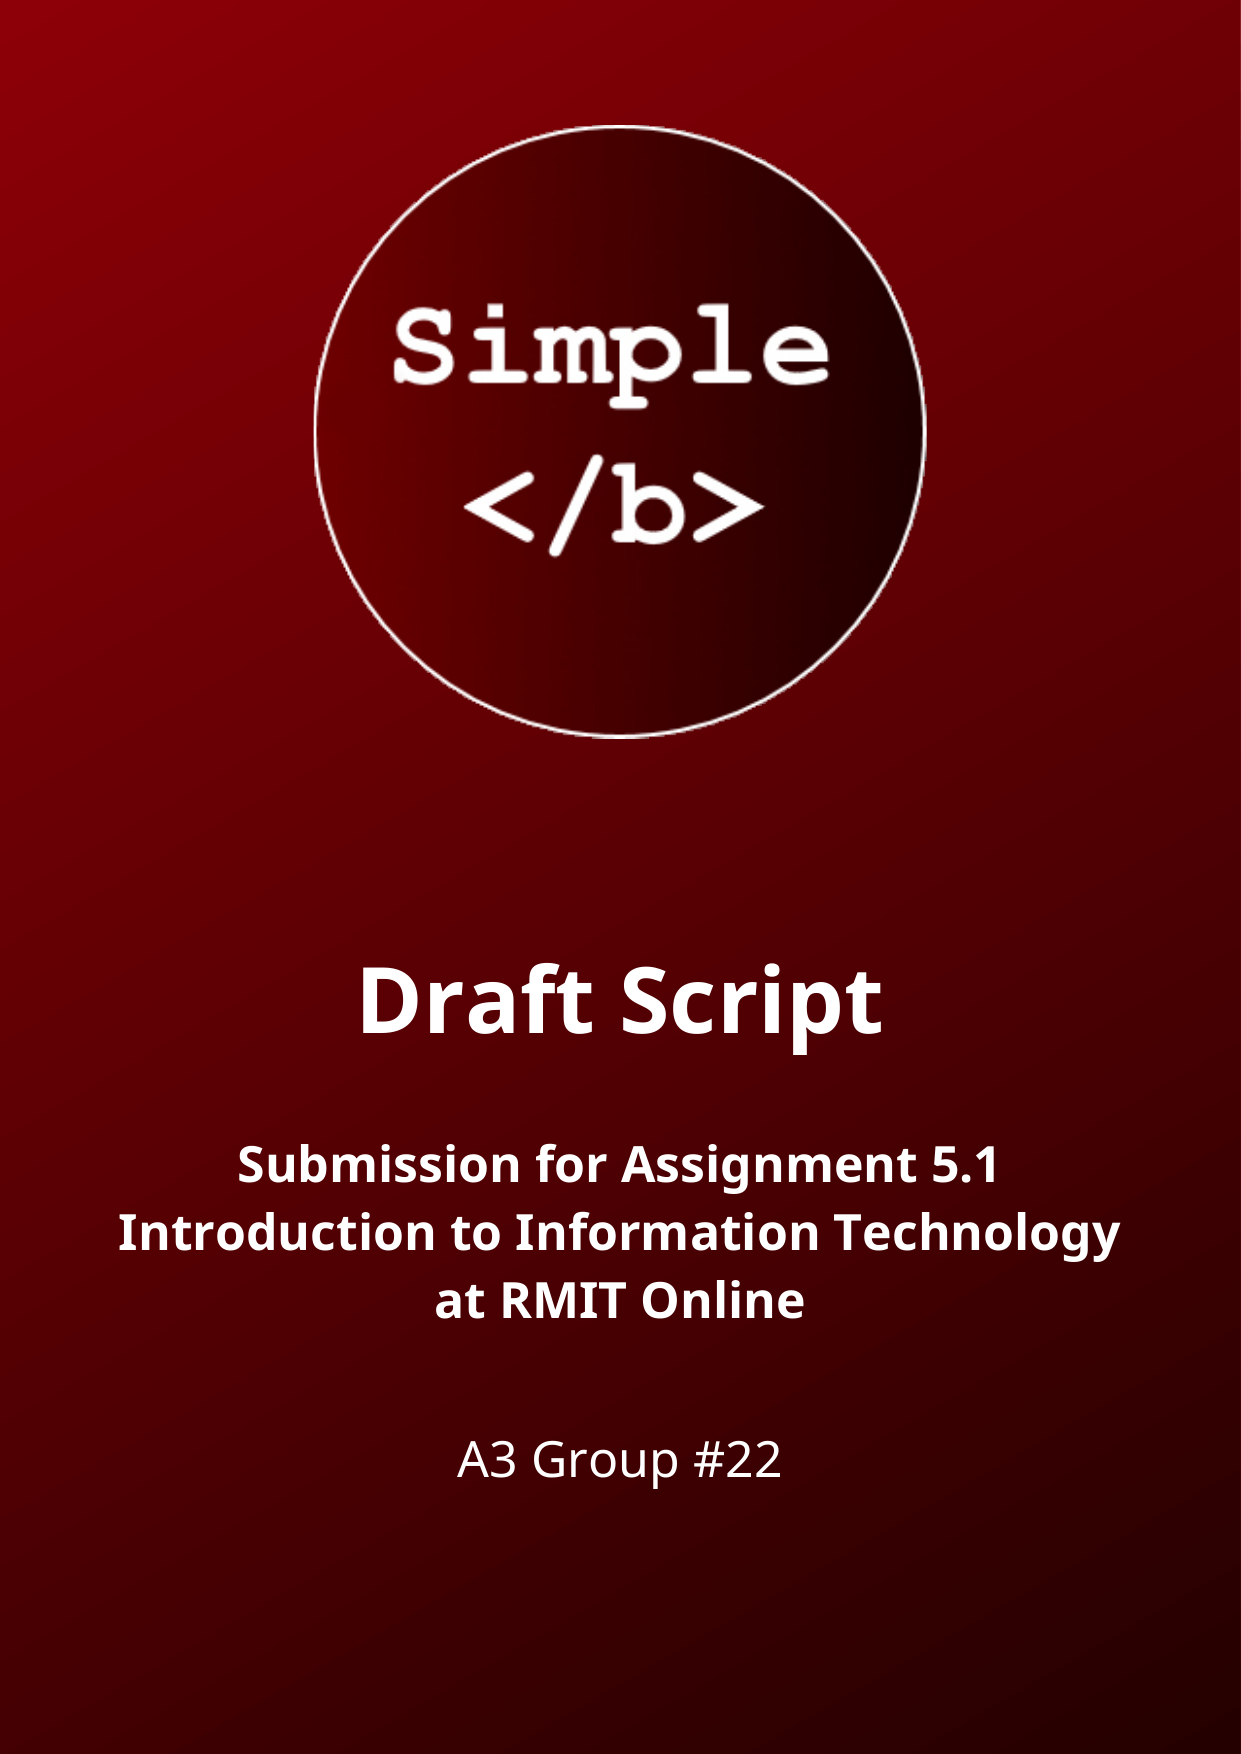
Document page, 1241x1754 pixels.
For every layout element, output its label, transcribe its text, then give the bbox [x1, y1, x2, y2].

text A3 Group #22 [118, 1424, 1122, 1492]
picture [313, 125, 927, 739]
text at RMIT Online [118, 1265, 1122, 1333]
text Introduction to Information Technology [118, 1197, 1122, 1265]
text Draft Script [118, 936, 1122, 1061]
text Submission for Assignment 5.1 [118, 1129, 1122, 1197]
